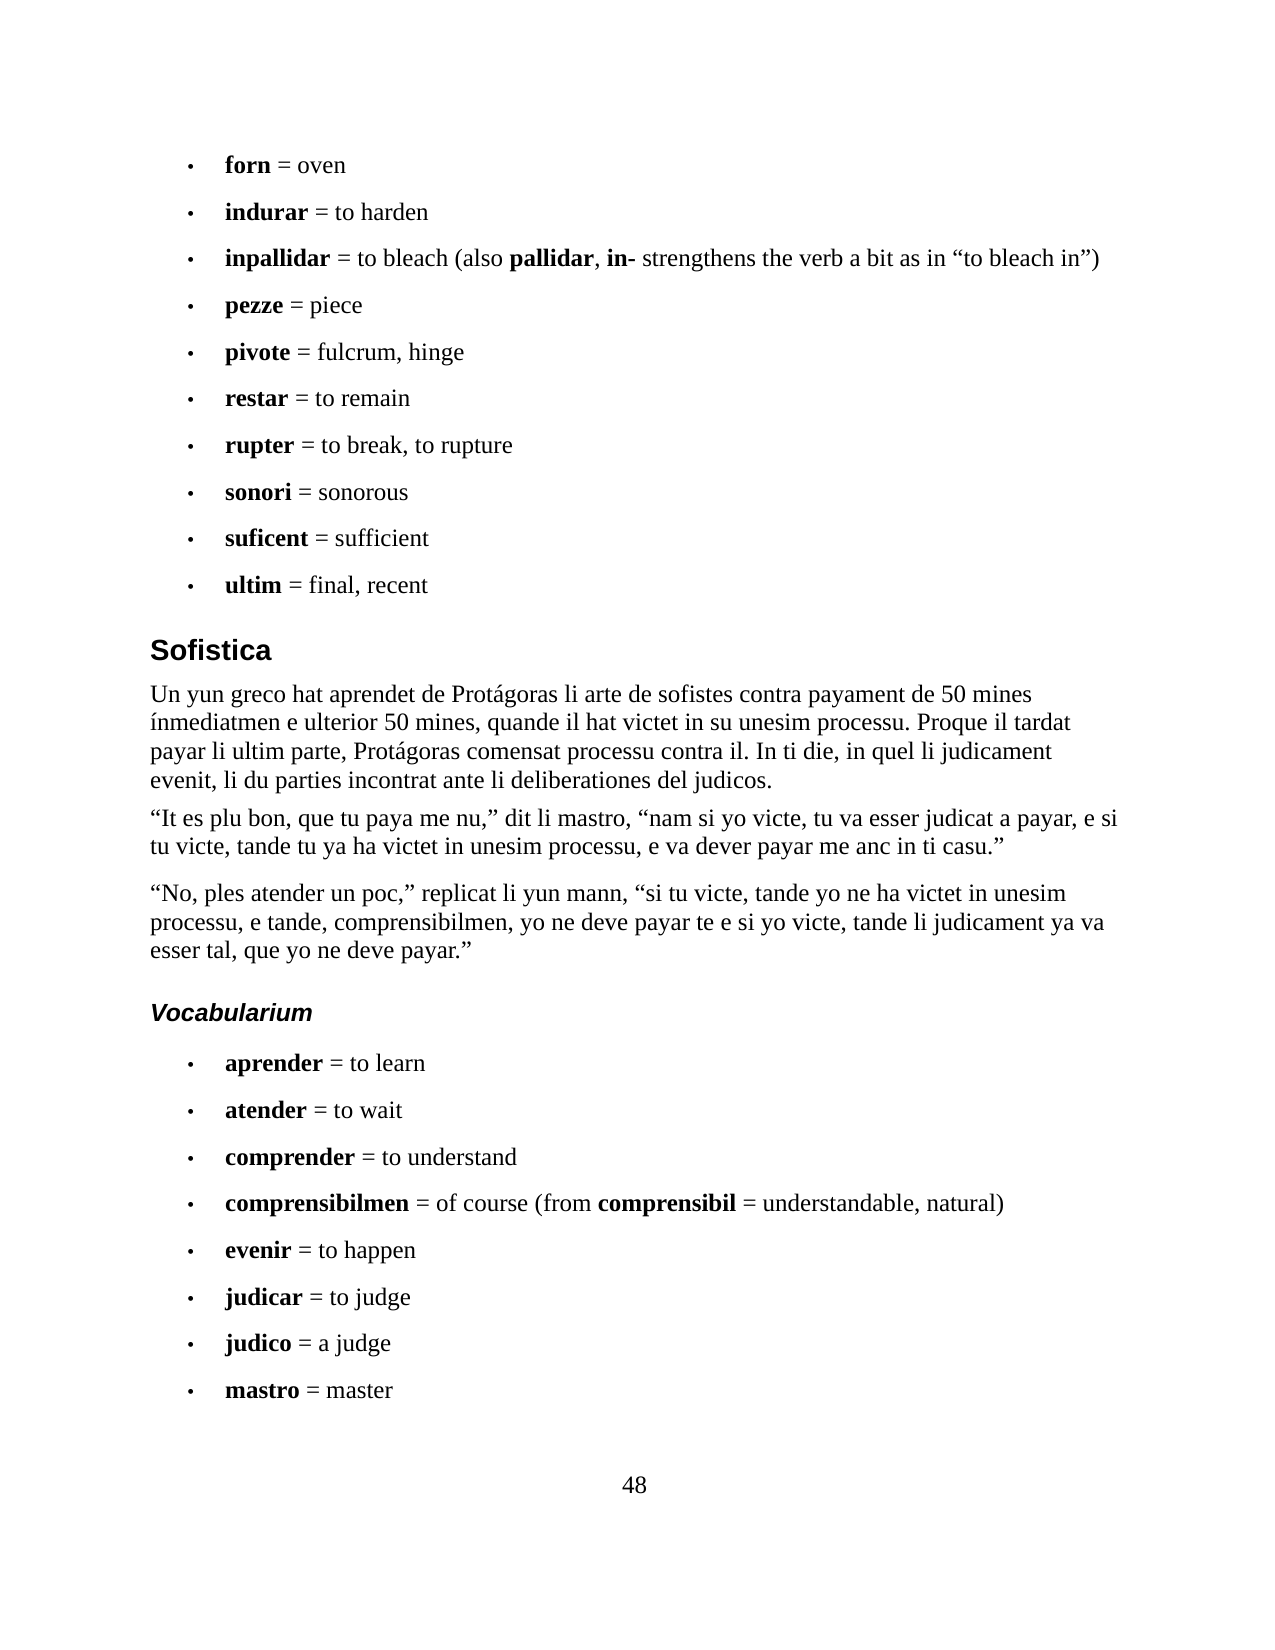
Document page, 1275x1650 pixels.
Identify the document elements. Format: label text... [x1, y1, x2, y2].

list aprender = to learn [187, 1048, 1125, 1077]
list comprensibilmen = of course (from comprensibil = understandable, natural) [187, 1188, 1125, 1217]
text Un yun greco hat aprendet de Protágoras li arte de sofistes contra payament de 50 mines ínmediatmen e ulterior 50 mines, quande il hat victet in su unesim processu. Proque il tardat payar li ultim parte, Protágoras comensat processu contra il. In ti die, in quel li judicament evenit, li du parties incontrat ante li deliberationes del judicos. [150, 679, 1125, 794]
list comprender = to understand [187, 1142, 1125, 1170]
list suficent = sufficient [187, 523, 1125, 552]
text “It es plu bon, que tu paya me nu,” dit li mastro, “nam si yo victe, tu va esser judicat a payar, e si tu victe, tande tu ya ha victet in unesim processu, e va dever payar me anc in ti casu.” [150, 803, 1125, 860]
subtitle Sofistica [150, 633, 1125, 666]
list inpallidar = to bleach (also pallidar, in- strengthens the verb a bit as in “to bleach in”) [187, 243, 1125, 272]
list sonori = sonorous [187, 477, 1125, 505]
list mastro = master [187, 1375, 1125, 1404]
list forn = oven [187, 150, 1125, 179]
list judicar = to judge [187, 1282, 1125, 1310]
list ultim = final, recent [187, 570, 1125, 599]
list restar = to remain [187, 383, 1125, 412]
list evenir = to happen [187, 1235, 1125, 1264]
text “No, ples atender un poc,” replicat li yun mann, “si tu victe, tande yo ne ha victet in unesim processu, e tande, comprensibilmen, yo ne deve payar te e si yo victe, tande li judicament ya va esser tal, que yo ne deve payar.” [150, 878, 1125, 964]
list pezze = piece [187, 290, 1125, 319]
list atender = to wait [187, 1095, 1125, 1124]
subtitle Vocabularium [150, 998, 1125, 1027]
list rupter = to break, to rupture [187, 430, 1125, 459]
list indurar = to harden [187, 197, 1125, 225]
list judico = a judge [187, 1328, 1125, 1357]
list pivote = fulcrum, hinge [187, 337, 1125, 365]
